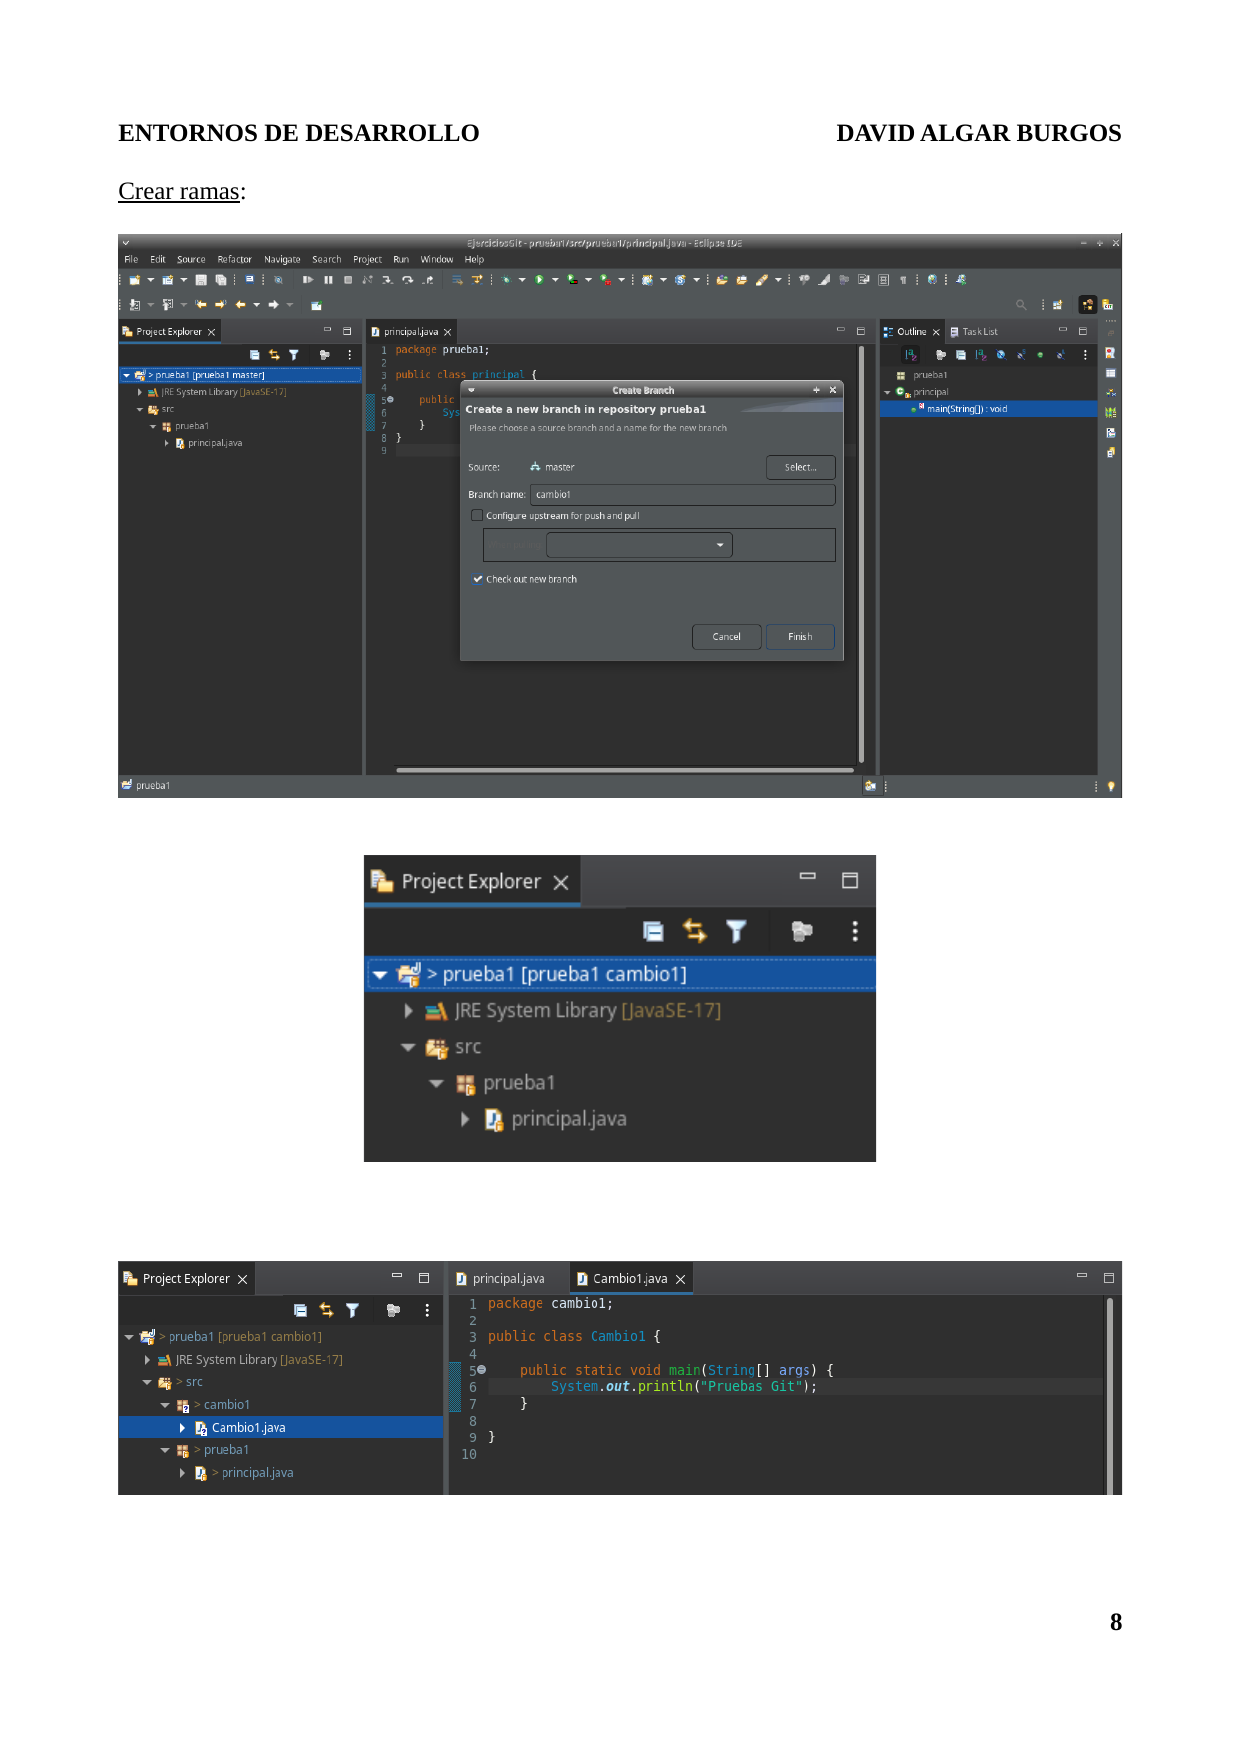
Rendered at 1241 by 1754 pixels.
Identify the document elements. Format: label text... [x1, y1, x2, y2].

text Crear ramas: [118, 176, 1122, 205]
picture [363, 855, 877, 1162]
picture [118, 1261, 1123, 1495]
picture [118, 233, 1123, 798]
